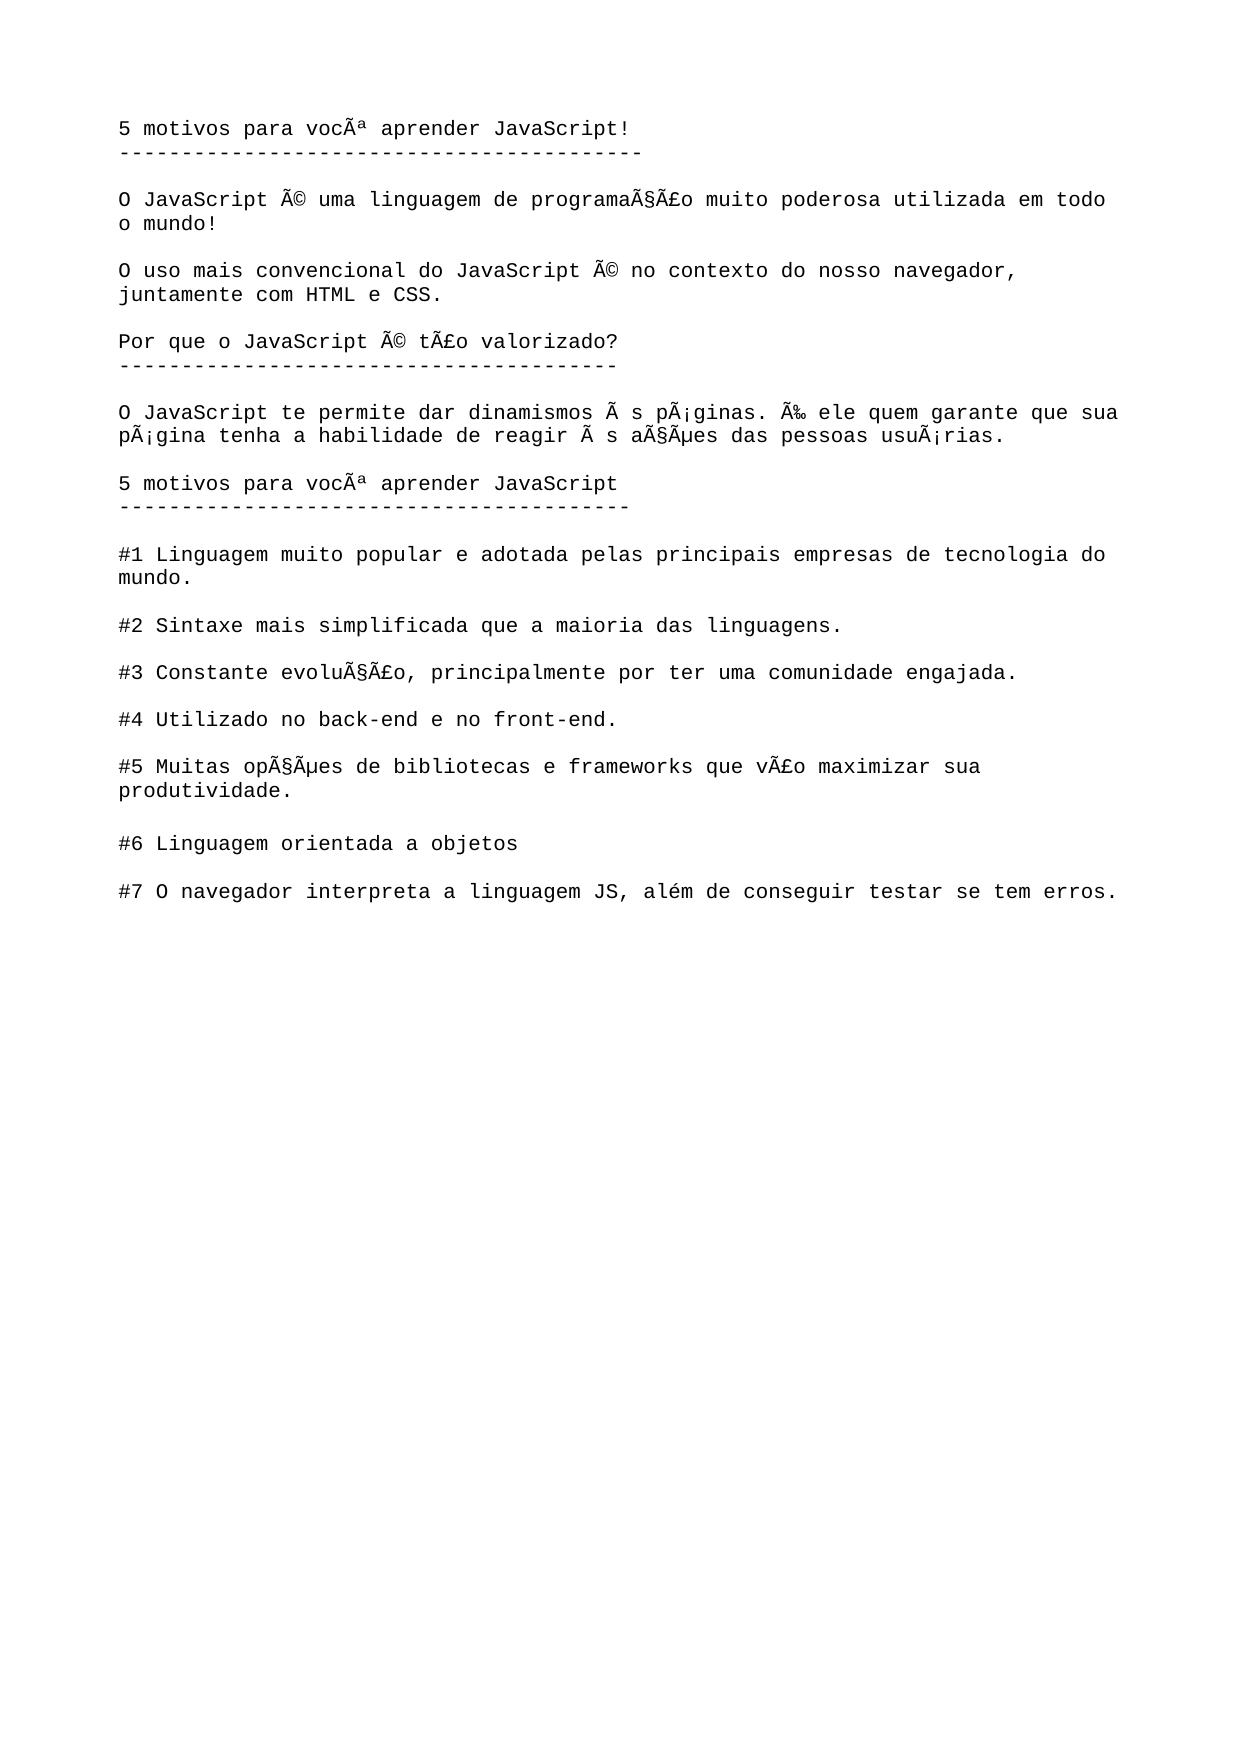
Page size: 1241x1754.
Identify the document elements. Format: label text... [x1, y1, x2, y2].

text 5 motivos para vocÃª aprender JavaScript! [118, 118, 1122, 142]
text #3 Constante evoluÃ§Ã£o, principalmente por ter uma comunidade engajada. [118, 662, 1122, 686]
text ------------------------------------------ [118, 142, 1122, 165]
text O uso mais convencional do JavaScript Ã© no contexto do nosso navegador, juntamente com HTML e CSS. [118, 260, 1122, 307]
text #5 Muitas opÃ§Ãµes de bibliotecas e frameworks que vÃ£o maximizar sua produtividade. [118, 757, 1122, 804]
text O JavaScript te permite dar dinamismos Ã s pÃ¡ginas. Ã‰ ele quem garante que sua pÃ¡gina tenha a habilidade de reagir Ã s aÃ§Ãµes das pessoas usuÃ¡rias. [118, 402, 1122, 449]
text #6 Linguagem orientada a objetos [118, 833, 1122, 857]
text #2 Sintaxe mais simplificada que a maioria das linguagens. [118, 615, 1122, 638]
text 5 motivos para vocÃª aprender JavaScript [118, 473, 1122, 496]
text ---------------------------------------- [118, 354, 1122, 378]
text Por que o JavaScript Ã© tÃ£o valorizado? [118, 331, 1122, 354]
text #1 Linguagem muito popular e adotada pelas principais empresas de tecnologia do mundo. [118, 544, 1122, 591]
text O JavaScript Ã© uma linguagem de programaÃ§Ã£o muito poderosa utilizada em todo o mundo! [118, 189, 1122, 236]
text ----------------------------------------- [118, 496, 1122, 520]
text #7 O navegador interpreta a linguagem JS, além de conseguir testar se tem erros. [118, 881, 1122, 904]
text #4 Utilizado no back-end e no front-end. [118, 709, 1122, 733]
